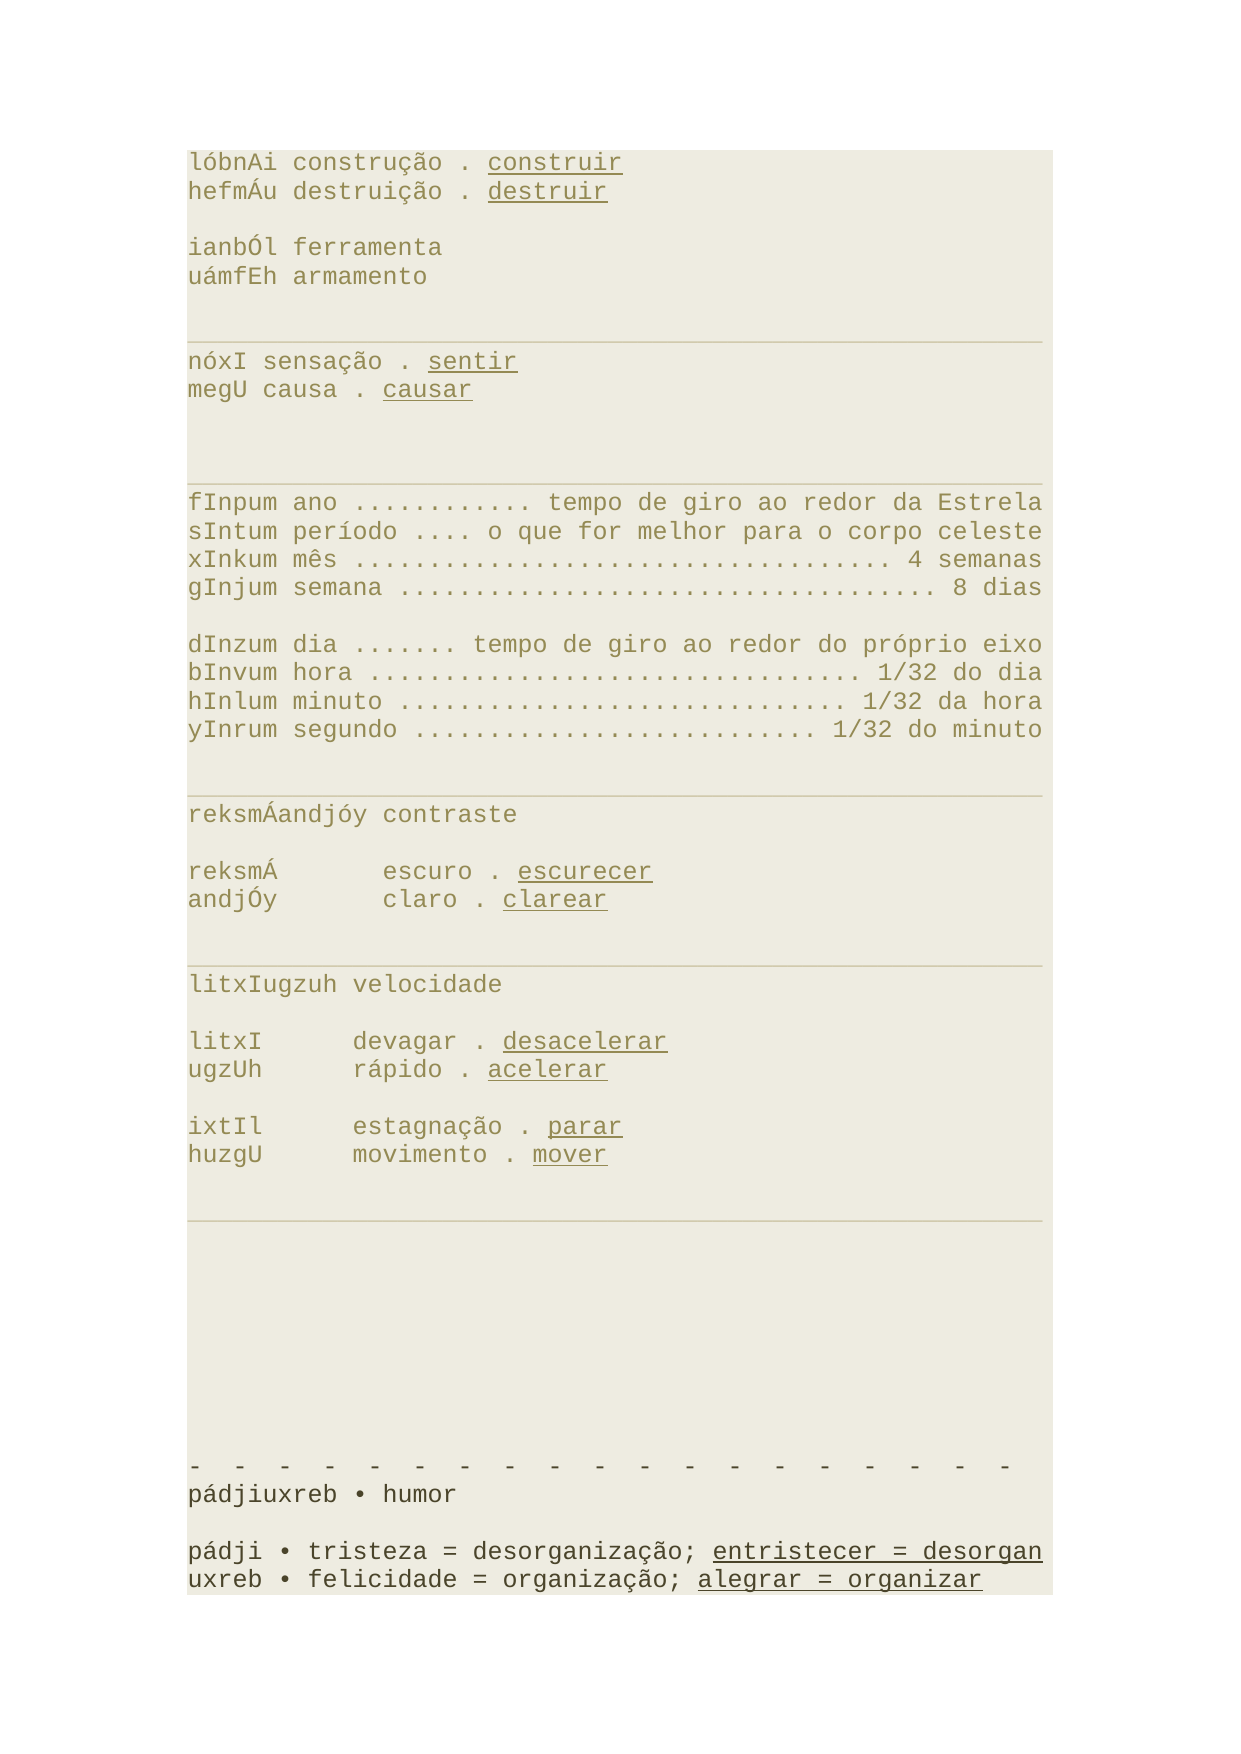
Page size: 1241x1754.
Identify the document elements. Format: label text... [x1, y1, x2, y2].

text uxreb • felicidade = organização; alegrar = organizar [187, 1567, 1053, 1595]
text litxIugzuh velocidade [187, 972, 1053, 1000]
text megU causa . causar [187, 377, 1053, 405]
text bInvum hora ................................. 1/32 do dia [187, 660, 1053, 688]
text fInpum ano ............ tempo de giro ao redor da Estrela [187, 490, 1053, 518]
text _________________________________________________________ [187, 462, 1053, 490]
text hefmÁu destruição . destruir [187, 178, 1053, 207]
text ianbÓl ferramenta [187, 235, 1053, 263]
text litxI devagar . desacelerar ugzUh rápido . acelerar [187, 1028, 1053, 1085]
text ixtIl estagnação . parar [187, 1113, 1053, 1142]
text uámfEh armamento [187, 263, 1053, 292]
text andjÓy claro . clarear [187, 887, 1053, 915]
text yInrum segundo ........................... 1/32 do minuto [187, 717, 1053, 745]
text _________________________________________________________ [187, 320, 1053, 348]
text nóxI sensação . sentir [187, 348, 1053, 377]
text sIntum período .... o que for melhor para o corpo celeste [187, 518, 1053, 547]
text huzgU movimento . mover [187, 1142, 1053, 1170]
text _________________________________________________________ [187, 773, 1053, 802]
text _________________________________________________________ [187, 943, 1053, 972]
text gInjum semana .................................... 8 dias [187, 575, 1053, 603]
text reksmÁandjóy contraste [187, 802, 1053, 830]
text xInkum mês .................................... 4 semanas [187, 547, 1053, 575]
text lóbnAi construção . construir [187, 150, 1053, 178]
text pádjiuxreb • humor [187, 1482, 1053, 1510]
text _________________________________________________________ [187, 1198, 1053, 1227]
text - - - - - - - - - - - - - - - - - - - [187, 1453, 1053, 1482]
text hInlum minuto .............................. 1/32 da hora [187, 688, 1053, 717]
text pádji • tristeza = desorganização; entristecer = desorgan [187, 1538, 1053, 1567]
text reksmÁ escuro . escurecer [187, 858, 1053, 887]
text dInzum dia ....... tempo de giro ao redor do próprio eixo [187, 632, 1053, 660]
